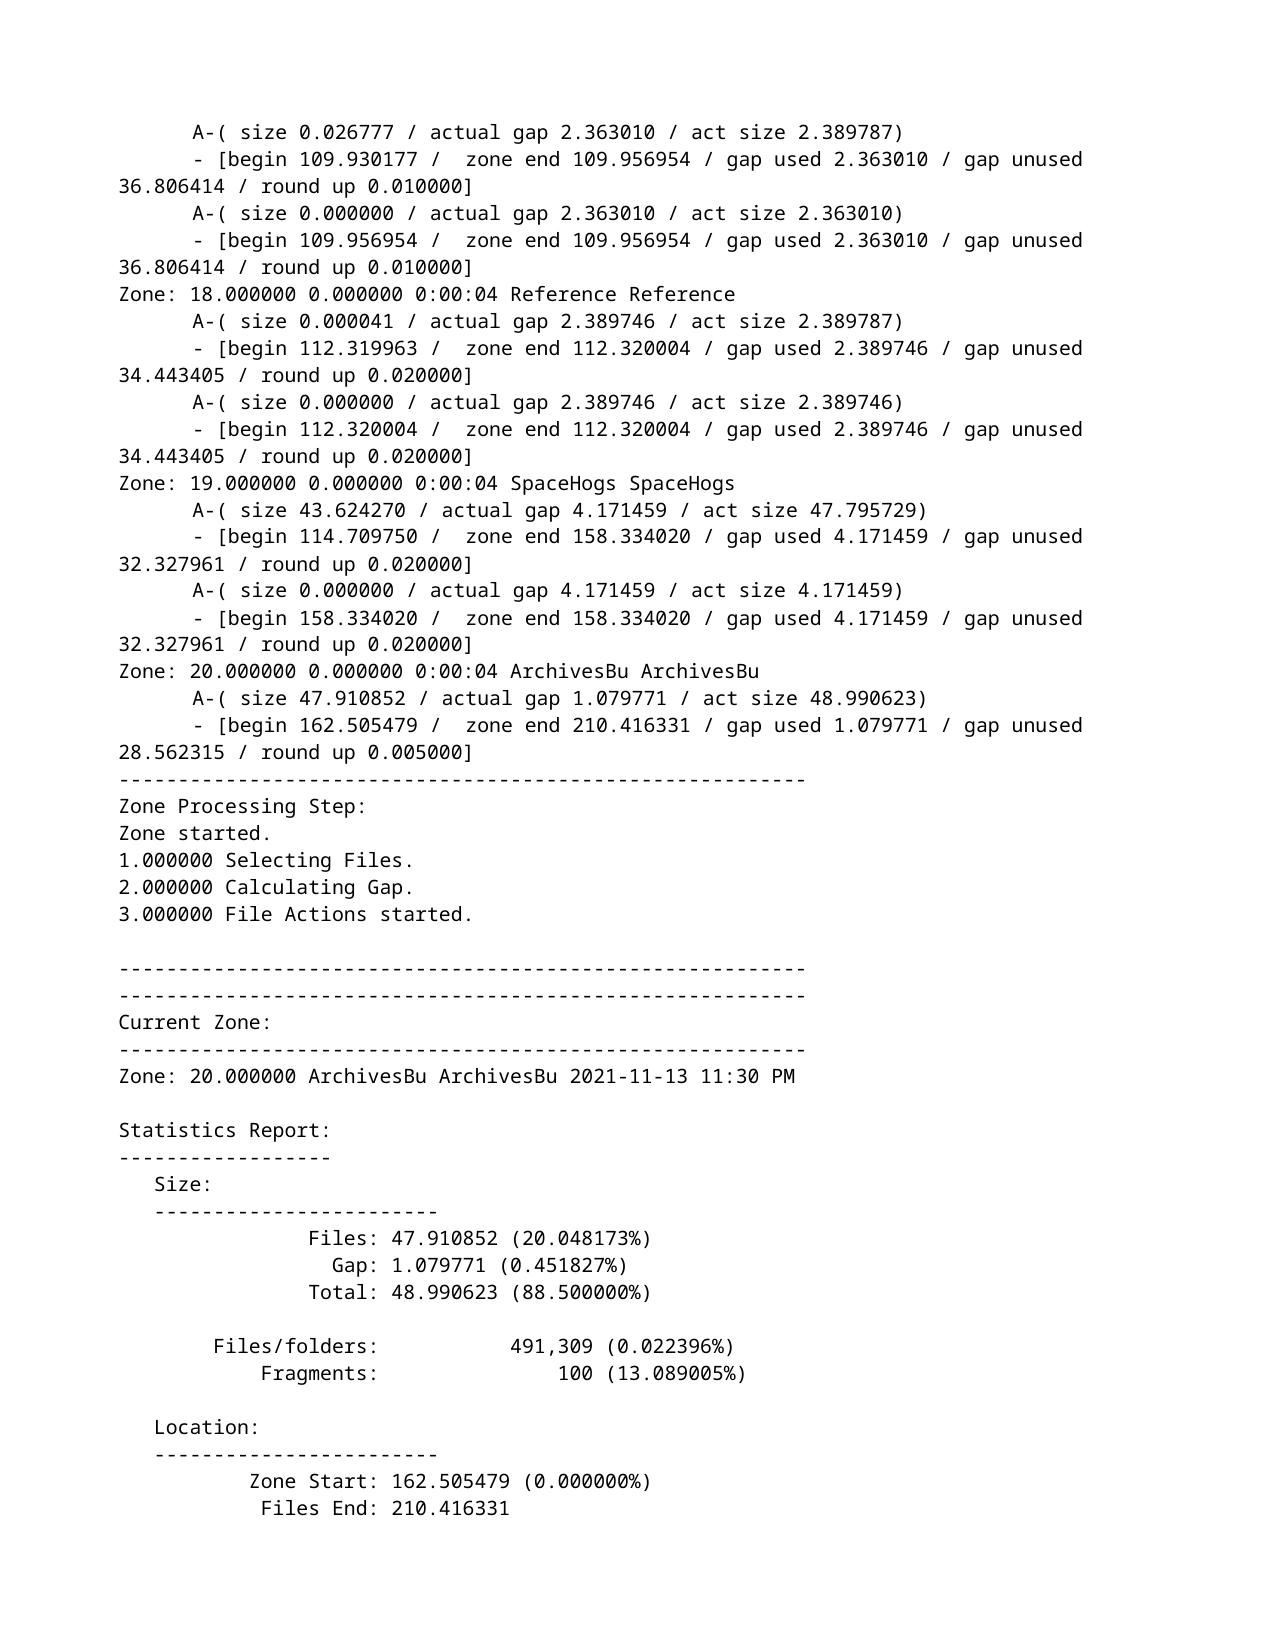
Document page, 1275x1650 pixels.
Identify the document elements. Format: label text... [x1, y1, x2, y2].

text Fragments: 100 (13.089005%) [118, 1359, 1157, 1386]
text Statistics Report: [118, 1116, 1157, 1143]
text A-( size 0.000000 / actual gap 4.171459 / act size 4.171459) [118, 577, 1157, 604]
text Zone Processing Step: [118, 793, 1157, 819]
text Zone: 18.000000 0.000000 0:00:04 Reference Reference [118, 280, 1157, 307]
text ---------------------------------------------------------- [118, 981, 1157, 1008]
text Location: [118, 1413, 1157, 1440]
text Total: 48.990623 (88.500000%) [118, 1278, 1157, 1305]
text Zone: 20.000000 ArchivesBu ArchivesBu 2021-11-13 11:30 PM [118, 1062, 1157, 1089]
text ---------------------------------------------------------- [118, 766, 1157, 793]
text A-( size 0.000000 / actual gap 2.363010 / act size 2.363010) [118, 199, 1157, 226]
text - [begin 112.320004 / zone end 112.320004 / gap used 2.389746 / gap unused 34.443405 / round up 0.020000] [118, 415, 1157, 469]
text A-( size 47.910852 / actual gap 1.079771 / act size 48.990623) [118, 685, 1157, 712]
text ------------------ [118, 1143, 1157, 1170]
text ------------------------ [118, 1440, 1157, 1467]
text ---------------------------------------------------------- [118, 1035, 1157, 1062]
text A-( size 0.026777 / actual gap 2.363010 / act size 2.389787) [118, 118, 1157, 145]
text 2.000000 Calculating Gap. [118, 873, 1157, 901]
text Current Zone: [118, 1008, 1157, 1035]
text Zone: 20.000000 0.000000 0:00:04 ArchivesBu ArchivesBu [118, 658, 1157, 685]
text 3.000000 File Actions started. [118, 901, 1157, 927]
text ---------------------------------------------------------- [118, 954, 1157, 981]
text A-( size 0.000000 / actual gap 2.389746 / act size 2.389746) [118, 388, 1157, 415]
text - [begin 109.930177 / zone end 109.956954 / gap used 2.363010 / gap unused 36.806414 / round up 0.010000] [118, 145, 1157, 199]
text Zone Start: 162.505479 (0.000000%) [118, 1467, 1157, 1494]
text Files End: 210.416331 [118, 1494, 1157, 1521]
text - [begin 114.709750 / zone end 158.334020 / gap used 4.171459 / gap unused 32.327961 / round up 0.020000] [118, 523, 1157, 577]
text - [begin 158.334020 / zone end 158.334020 / gap used 4.171459 / gap unused 32.327961 / round up 0.020000] [118, 604, 1157, 658]
text A-( size 43.624270 / actual gap 4.171459 / act size 47.795729) [118, 496, 1157, 523]
text Zone started. [118, 819, 1157, 847]
text Gap: 1.079771 (0.451827%) [118, 1251, 1157, 1278]
text Files: 47.910852 (20.048173%) [118, 1224, 1157, 1251]
text Zone: 19.000000 0.000000 0:00:04 SpaceHogs SpaceHogs [118, 469, 1157, 496]
text - [begin 112.319963 / zone end 112.320004 / gap used 2.389746 / gap unused 34.443405 / round up 0.020000] [118, 334, 1157, 388]
text - [begin 109.956954 / zone end 109.956954 / gap used 2.363010 / gap unused 36.806414 / round up 0.010000] [118, 226, 1157, 280]
text 1.000000 Selecting Files. [118, 847, 1157, 873]
text ------------------------ [118, 1197, 1157, 1224]
text Files/folders: 491,309 (0.022396%) [118, 1332, 1157, 1359]
text - [begin 162.505479 / zone end 210.416331 / gap used 1.079771 / gap unused 28.562315 / round up 0.005000] [118, 712, 1157, 766]
text A-( size 0.000041 / actual gap 2.389746 / act size 2.389787) [118, 307, 1157, 334]
text Size: [118, 1170, 1157, 1197]
